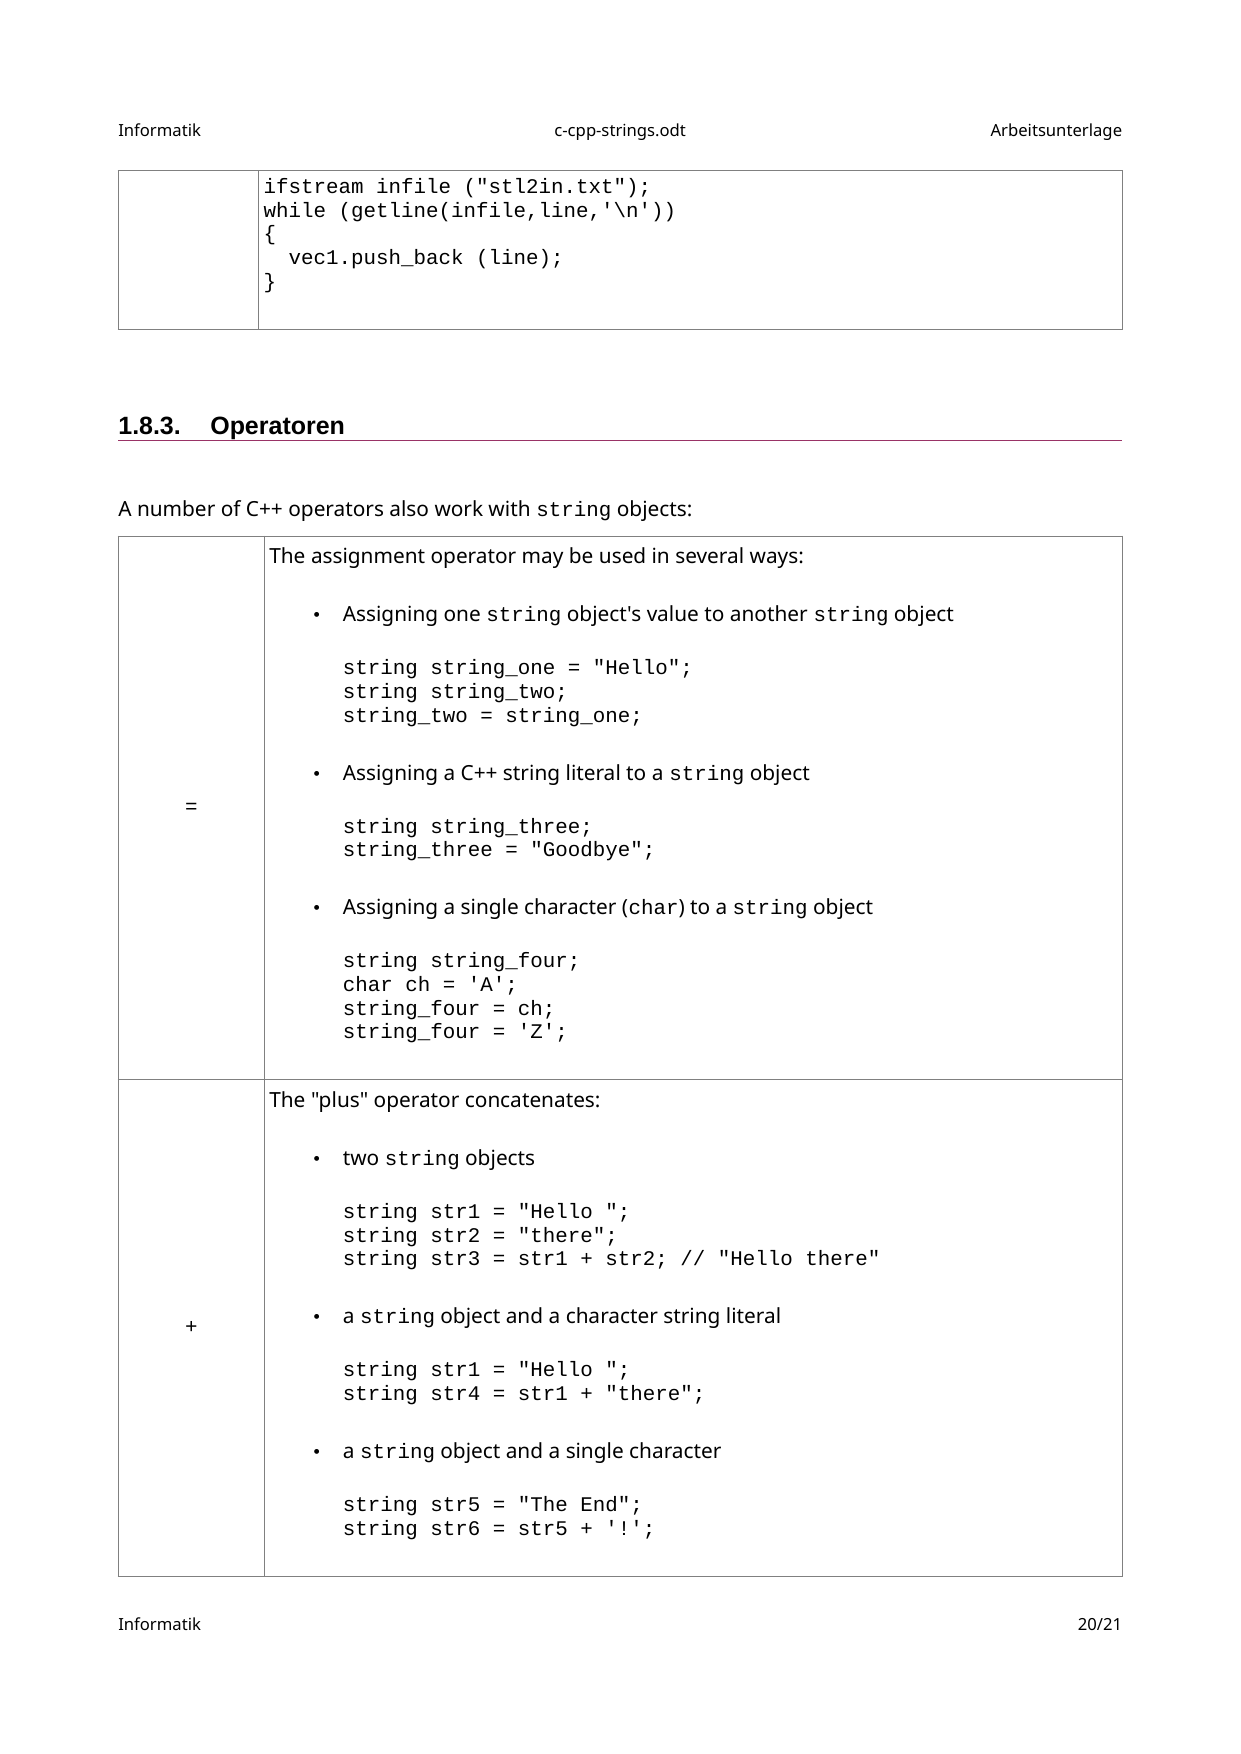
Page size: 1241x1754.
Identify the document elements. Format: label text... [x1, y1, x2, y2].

table_cell The "plus" operator concatenates: two string objects string str1 = "Hello "; string str2 = "there"; string str3 = str1 + str2; // "Hello there" a string object and a character string literal string str1 = "Hello "; string str4 = str1 + "there"; a string object and a single character string str5 = "The End"; string str6 = str5 + '!'; [265, 1080, 1122, 1576]
table_cell + [119, 1080, 264, 1576]
subtitle Operatoren [118, 411, 1122, 440]
text A number of C++ operators also work with string objects: [118, 494, 1122, 523]
table_header = [119, 537, 264, 1079]
table_header The assignment operator may be used in several ways: Assigning one string object's value to another string object string string_one = "Hello"; string string_two; string_two = string_one; Assigning a C++ string literal to a string object string string_three; string_three = "Goodbye"; Assigning a single character (char) to a string object string string_four; char ch = 'A'; string_four = ch; string_four = 'Z'; [265, 537, 1122, 1079]
table_header ifstream infile ("stl2in.txt"); while (getline(infile,line,'\n')) { vec1.push_back (line); } [259, 171, 1122, 328]
table_header [119, 171, 258, 328]
